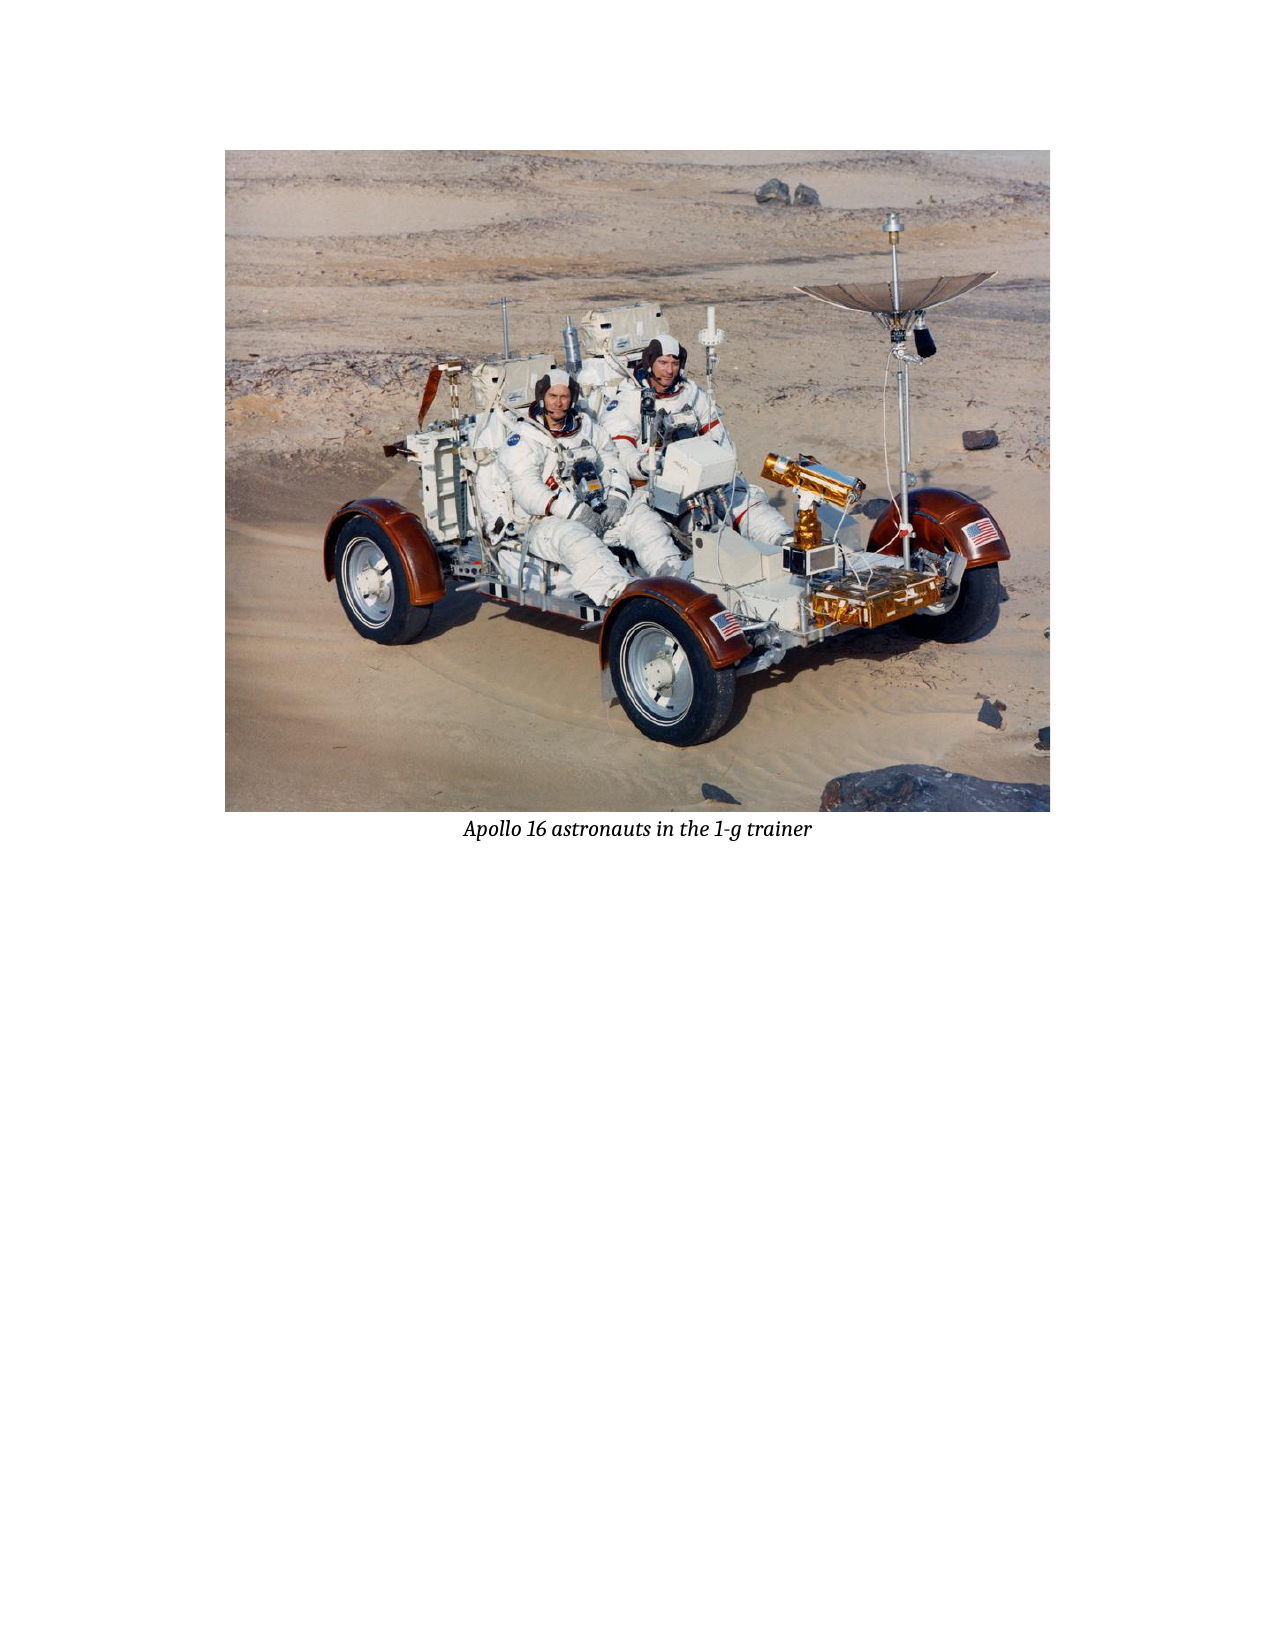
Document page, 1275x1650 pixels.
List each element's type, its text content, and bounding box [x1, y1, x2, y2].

picture [225, 150, 1050, 812]
text Apollo 16 astronauts in the 1-g trainer [187, 150, 1087, 842]
